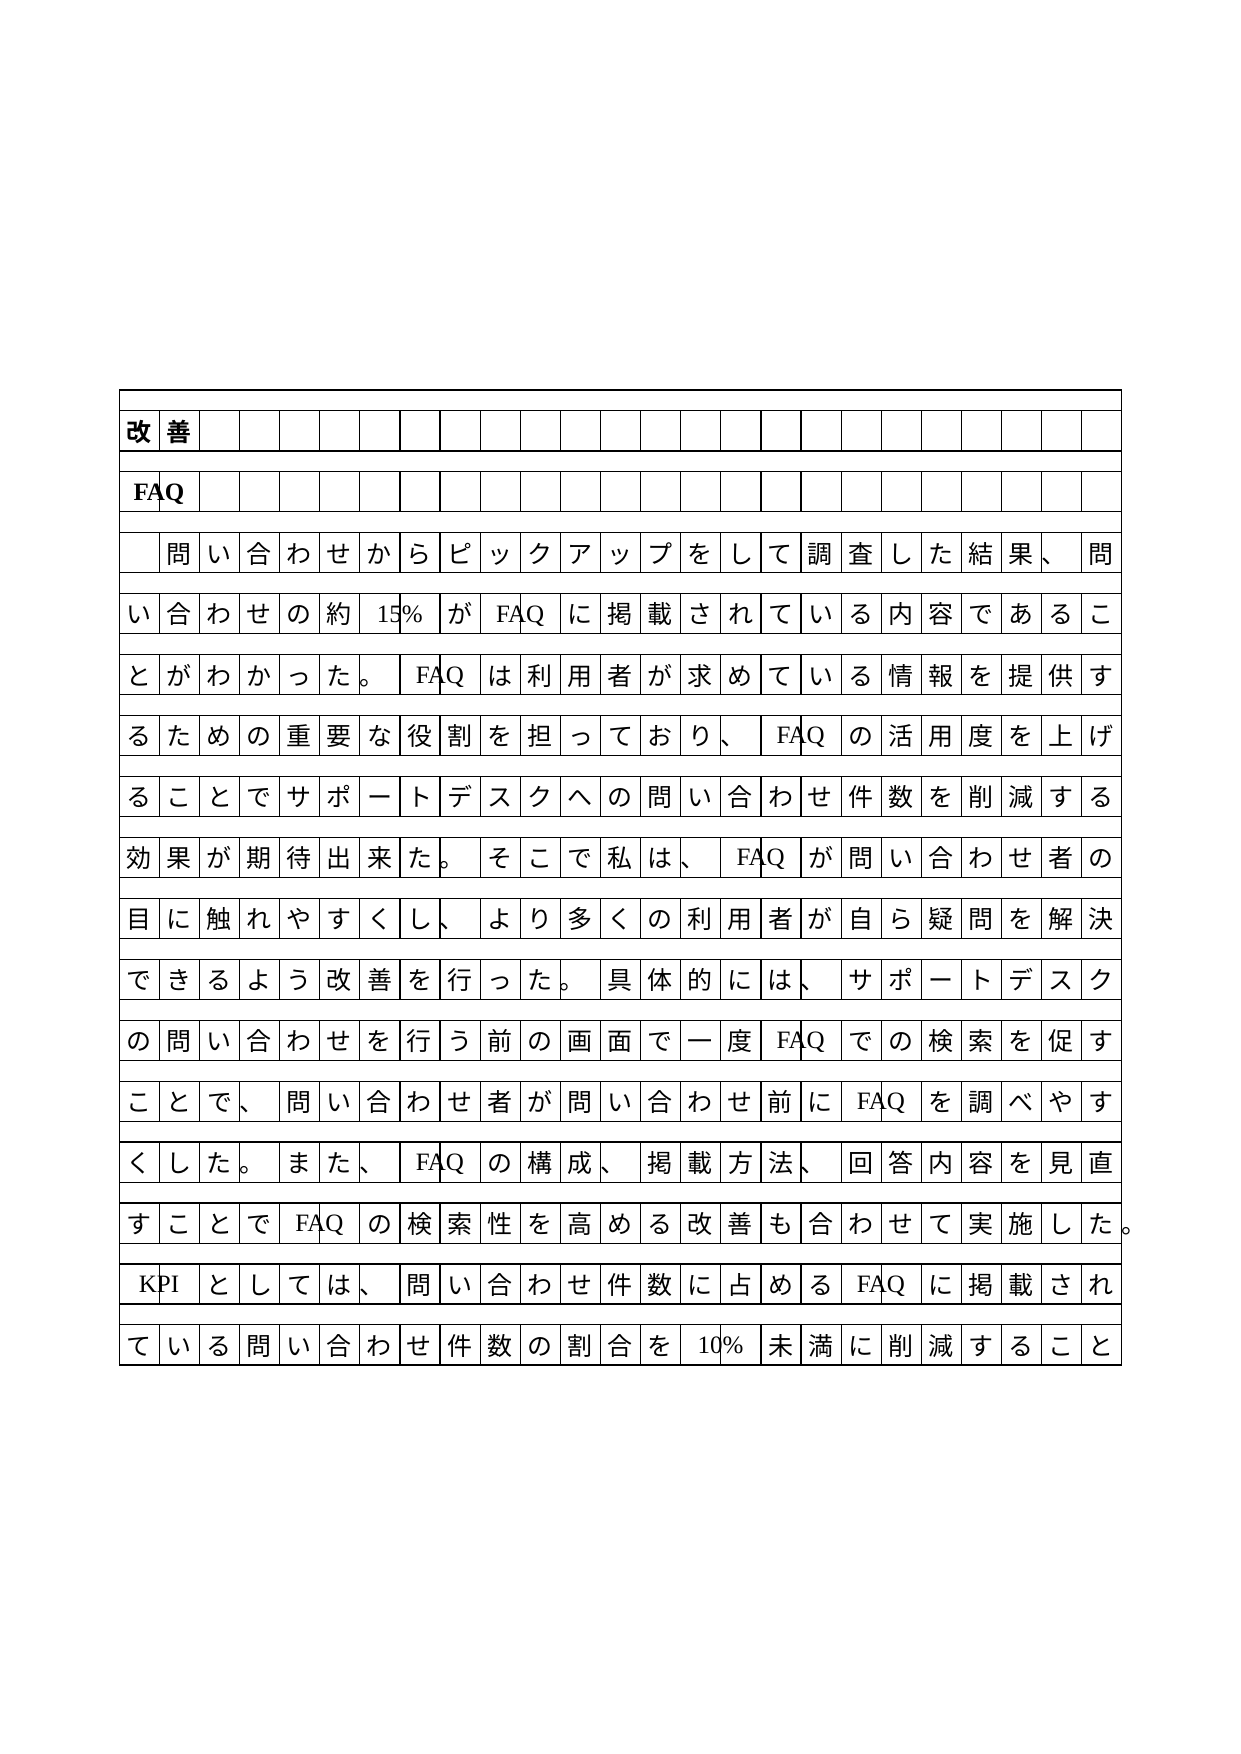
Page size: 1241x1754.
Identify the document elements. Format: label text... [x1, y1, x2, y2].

text FAQ [882, 472, 921, 511]
text 問い合わせからピックアップをして調査した結果、問い合わせの約15%がFAQに掲載されている内容であることがわかった。FAQは利用者が求めている情報を提供するための重要な役割を担っており、FAQの活用度を上げることでサポートデスクへの問い合わせ件数を削減する効果が期待出来た。そこで私は、FAQが問い合わせ者の目に触れやすくし、より多くの利用者が自ら疑問を解決できるよう改善を行った。具体的には、サポートデスクの問い合わせを行う前の画面で一度FAQでの検索を促すことで、問い合わせ者が問い合わせ前にFAQを調べやすくした。また、FAQの構成、掲載方法、回答内容を見直すことでFAQの検索性を高める改善も合わせて実施した。 [120, 1183, 1121, 1202]
text KPIとしては、問い合わせ件数に占めるFAQに掲載されている問い合わせ件数の割合を10%未満に削減することを設定した。 [1042, 1325, 1081, 1364]
text FAQ [842, 472, 881, 511]
text KPIとしては、問い合わせ件数に占めるFAQに掲載されている問い合わせ件数の割合を10%未満に削減することを設定した。 [481, 1265, 520, 1303]
text KPIとしては、問い合わせ件数に占めるFAQに掲載されている問い合わせ件数の割合を10%未満に削減することを設定した。 [401, 1265, 439, 1303]
text KPIとしては、問い合わせ件数に占めるFAQに掲載されている問い合わせ件数の割合を10%未満に削減することを設定した。 [922, 1265, 961, 1303]
text [1082, 411, 1121, 450]
text FAQ [360, 472, 399, 511]
text 問い合わせからピックアップをして調査した結果、問い合わせの約15%がFAQに掲載されている内容であることがわかった。FAQは利用者が求めている情報を提供するための重要な役割を担っており、FAQの活用度を上げることでサポートデスクへの問い合わせ件数を削減する効果が期待出来た。そこで私は、FAQが問い合わせ者の目に触れやすくし、より多くの利用者が自ら疑問を解決できるよう改善を行った。具体的には、サポートデスクの問い合わせを行う前の画面で一度FAQでの検索を促すことで、問い合わせ者が問い合わせ前にFAQを調べやすくした。また、FAQの構成、掲載方法、回答内容を見直すことでFAQの検索性を高める改善も合わせて実施した。 [120, 1122, 1121, 1141]
text FAQ [521, 472, 560, 511]
text KPIとしては、問い合わせ件数に占めるFAQに掲載されている問い合わせ件数の割合を10%未満に削減することを設定した。 [681, 1265, 720, 1303]
text KPIとしては、問い合わせ件数に占めるFAQに掲載されている問い合わせ件数の割合を10%未満に削減することを設定した。 [641, 1265, 680, 1303]
text KPIとしては、問い合わせ件数に占めるFAQに掲載されている問い合わせ件数の割合を10%未満に削減することを設定した。 [762, 1265, 800, 1303]
text FAQ [320, 472, 359, 511]
text FAQ [1042, 472, 1081, 511]
text KPIとしては、問い合わせ件数に占めるFAQに掲載されている問い合わせ件数の割合を10%未満に削減することを設定した。 [200, 1325, 239, 1364]
text [802, 411, 841, 450]
text KPIとしては、問い合わせ件数に占めるFAQに掲載されている問い合わせ件数の割合を10%未満に削減することを設定した。 [962, 1265, 1001, 1303]
text [481, 411, 520, 450]
text [561, 411, 600, 450]
text 問い合わせからピックアップをして調査した結果、問い合わせの約15%がFAQに掲載されている内容であることがわかった。FAQは利用者が求めている情報を提供するための重要な役割を担っており、FAQの活用度を上げることでサポートデスクへの問い合わせ件数を削減する効果が期待出来た。そこで私は、FAQが問い合わせ者の目に触れやすくし、より多くの利用者が自ら疑問を解決できるよう改善を行った。具体的には、サポートデスクの問い合わせを行う前の画面で一度FAQでの検索を促すことで、問い合わせ者が問い合わせ前にFAQを調べやすくした。また、FAQの構成、掲載方法、回答内容を見直すことでFAQの検索性を高める改善も合わせて実施した。 [120, 573, 1121, 593]
text [922, 411, 961, 450]
text 改 [120, 411, 159, 450]
text KPIとしては、問い合わせ件数に占めるFAQに掲載されている問い合わせ件数の割合を10%未満に削減することを設定した。 [401, 1325, 439, 1364]
text KPIとしては、問い合わせ件数に占めるFAQに掲載されている問い合わせ件数の割合を10%未満に削減することを設定した。 [320, 1325, 359, 1364]
text KPIとしては、問い合わせ件数に占めるFAQに掲載されている問い合わせ件数の割合を10%未満に削減することを設定した。 [882, 1265, 921, 1303]
text KPIとしては、問い合わせ件数に占めるFAQに掲載されている問い合わせ件数の割合を10%未満に削減することを設定した。 [601, 1265, 640, 1303]
text FAQ [1002, 472, 1041, 511]
text KPIとしては、問い合わせ件数に占めるFAQに掲載されている問い合わせ件数の割合を10%未満に削減することを設定した。 [681, 1325, 720, 1364]
text KPIとしては、問い合わせ件数に占めるFAQに掲載されている問い合わせ件数の割合を10%未満に削減することを設定した。 [280, 1325, 319, 1364]
text [962, 411, 1001, 450]
text KPIとしては、問い合わせ件数に占めるFAQに掲載されている問い合わせ件数の割合を10%未満に削減することを設定した。 [320, 1265, 359, 1303]
text [1042, 411, 1081, 450]
text KPIとしては、問い合わせ件数に占めるFAQに掲載されている問い合わせ件数の割合を10%未満に削減することを設定した。 [641, 1325, 680, 1364]
text KPIとしては、問い合わせ件数に占めるFAQに掲載されている問い合わせ件数の割合を10%未満に削減することを設定した。 [120, 1325, 159, 1364]
text [882, 411, 921, 450]
text FAQ [762, 472, 800, 511]
text 問い合わせからピックアップをして調査した結果、問い合わせの約15%がFAQに掲載されている内容であることがわかった。FAQは利用者が求めている情報を提供するための重要な役割を担っており、FAQの活用度を上げることでサポートデスクへの問い合わせ件数を削減する効果が期待出来た。そこで私は、FAQが問い合わせ者の目に触れやすくし、より多くの利用者が自ら疑問を解決できるよう改善を行った。具体的には、サポートデスクの問い合わせを行う前の画面で一度FAQでの検索を促すことで、問い合わせ者が問い合わせ前にFAQを調べやすくした。また、FAQの構成、掲載方法、回答内容を見直すことでFAQの検索性を高める改善も合わせて実施した。 [120, 939, 1121, 959]
text KPIとしては、問い合わせ件数に占めるFAQに掲載されている問い合わせ件数の割合を10%未満に削減することを設定した。 [120, 1244, 1121, 1263]
text KPIとしては、問い合わせ件数に占めるFAQに掲載されている問い合わせ件数の割合を10%未満に削減することを設定した。 [521, 1265, 560, 1303]
text 問い合わせからピックアップをして調査した結果、問い合わせの約15%がFAQに掲載されている内容であることがわかった。FAQは利用者が求めている情報を提供するための重要な役割を担っており、FAQの活用度を上げることでサポートデスクへの問い合わせ件数を削減する効果が期待出来た。そこで私は、FAQが問い合わせ者の目に触れやすくし、より多くの利用者が自ら疑問を解決できるよう改善を行った。具体的には、サポートデスクの問い合わせを行う前の画面で一度FAQでの検索を促すことで、問い合わせ者が問い合わせ前にFAQを調べやすくした。また、FAQの構成、掲載方法、回答内容を見直すことでFAQの検索性を高める改善も合わせて実施した。 [120, 756, 1121, 776]
text KPIとしては、問い合わせ件数に占めるFAQに掲載されている問い合わせ件数の割合を10%未満に削減することを設定した。 [120, 1265, 159, 1303]
text FAQ [160, 472, 199, 511]
text FAQ [441, 472, 480, 511]
text [240, 411, 279, 450]
text [681, 411, 720, 450]
text 問い合わせからピックアップをして調査した結果、問い合わせの約15%がFAQに掲載されている内容であることがわかった。FAQは利用者が求めている情報を提供するための重要な役割を担っており、FAQの活用度を上げることでサポートデスクへの問い合わせ件数を削減する効果が期待出来た。そこで私は、FAQが問い合わせ者の目に触れやすくし、より多くの利用者が自ら疑問を解決できるよう改善を行った。具体的には、サポートデスクの問い合わせを行う前の画面で一度FAQでの検索を促すことで、問い合わせ者が問い合わせ前にFAQを調べやすくした。また、FAQの構成、掲載方法、回答内容を見直すことでFAQの検索性を高める改善も合わせて実施した。 [120, 512, 1121, 532]
text KPIとしては、問い合わせ件数に占めるFAQに掲載されている問い合わせ件数の割合を10%未満に削減することを設定した。 [441, 1265, 480, 1303]
text 問い合わせからピックアップをして調査した結果、問い合わせの約15%がFAQに掲載されている内容であることがわかった。FAQは利用者が求めている情報を提供するための重要な役割を担っており、FAQの活用度を上げることでサポートデスクへの問い合わせ件数を削減する効果が期待出来た。そこで私は、FAQが問い合わせ者の目に触れやすくし、より多くの利用者が自ら疑問を解決できるよう改善を行った。具体的には、サポートデスクの問い合わせを行う前の画面で一度FAQでの検索を促すことで、問い合わせ者が問い合わせ前にFAQを調べやすくした。また、FAQの構成、掲載方法、回答内容を見直すことでFAQの検索性を高める改善も合わせて実施した。 [120, 878, 1121, 898]
text FAQ [200, 472, 239, 511]
text KPIとしては、問い合わせ件数に占めるFAQに掲載されている問い合わせ件数の割合を10%未満に削減することを設定した。 [1082, 1325, 1121, 1364]
text KPIとしては、問い合わせ件数に占めるFAQに掲載されている問い合わせ件数の割合を10%未満に削減することを設定した。 [240, 1265, 279, 1303]
text KPIとしては、問い合わせ件数に占めるFAQに掲載されている問い合わせ件数の割合を10%未満に削減することを設定した。 [280, 1265, 319, 1303]
text KPIとしては、問い合わせ件数に占めるFAQに掲載されている問い合わせ件数の割合を10%未満に削減することを設定した。 [721, 1265, 760, 1303]
text KPIとしては、問い合わせ件数に占めるFAQに掲載されている問い合わせ件数の割合を10%未満に削減することを設定した。 [160, 1265, 199, 1303]
text 問い合わせからピックアップをして調査した結果、問い合わせの約15%がFAQに掲載されている内容であることがわかった。FAQは利用者が求めている情報を提供するための重要な役割を担っており、FAQの活用度を上げることでサポートデスクへの問い合わせ件数を削減する効果が期待出来た。そこで私は、FAQが問い合わせ者の目に触れやすくし、より多くの利用者が自ら疑問を解決できるよう改善を行った。具体的には、サポートデスクの問い合わせを行う前の画面で一度FAQでの検索を促すことで、問い合わせ者が問い合わせ前にFAQを調べやすくした。また、FAQの構成、掲載方法、回答内容を見直すことでFAQの検索性を高める改善も合わせて実施した。 [120, 634, 1121, 654]
text KPIとしては、問い合わせ件数に占めるFAQに掲載されている問い合わせ件数の割合を10%未満に削減することを設定した。 [842, 1265, 881, 1303]
text KPIとしては、問い合わせ件数に占めるFAQに掲載されている問い合わせ件数の割合を10%未満に削減することを設定した。 [802, 1265, 841, 1303]
text [762, 411, 800, 450]
text FAQ [120, 452, 1121, 471]
text [200, 411, 239, 450]
text KPIとしては、問い合わせ件数に占めるFAQに掲載されている問い合わせ件数の割合を10%未満に削減することを設定した。 [481, 1325, 520, 1364]
text KPIとしては、問い合わせ件数に占めるFAQに掲載されている問い合わせ件数の割合を10%未満に削減することを設定した。 [561, 1265, 600, 1303]
text 問い合わせからピックアップをして調査した結果、問い合わせの約15%がFAQに掲載されている内容であることがわかった。FAQは利用者が求めている情報を提供するための重要な役割を担っており、FAQの活用度を上げることでサポートデスクへの問い合わせ件数を削減する効果が期待出来た。そこで私は、FAQが問い合わせ者の目に触れやすくし、より多くの利用者が自ら疑問を解決できるよう改善を行った。具体的には、サポートデスクの問い合わせを行う前の画面で一度FAQでの検索を促すことで、問い合わせ者が問い合わせ前にFAQを調べやすくした。また、FAQの構成、掲載方法、回答内容を見直すことでFAQの検索性を高める改善も合わせて実施した。 [120, 1000, 1121, 1020]
text [842, 411, 881, 450]
text KPIとしては、問い合わせ件数に占めるFAQに掲載されている問い合わせ件数の割合を10%未満に削減することを設定した。 [441, 1325, 480, 1364]
text [521, 411, 560, 450]
text KPIとしては、問い合わせ件数に占めるFAQに掲載されている問い合わせ件数の割合を10%未満に削減することを設定した。 [240, 1325, 279, 1364]
text KPIとしては、問い合わせ件数に占めるFAQに掲載されている問い合わせ件数の割合を10%未満に削減することを設定した。 [721, 1325, 760, 1364]
text [280, 411, 319, 450]
text FAQ [962, 472, 1001, 511]
text 問い合わせからピックアップをして調査した結果、問い合わせの約15%がFAQに掲載されている内容であることがわかった。FAQは利用者が求めている情報を提供するための重要な役割を担っており、FAQの活用度を上げることでサポートデスクへの問い合わせ件数を削減する効果が期待出来た。そこで私は、FAQが問い合わせ者の目に触れやすくし、より多くの利用者が自ら疑問を解決できるよう改善を行った。具体的には、サポートデスクの問い合わせを行う前の画面で一度FAQでの検索を促すことで、問い合わせ者が問い合わせ前にFAQを調べやすくした。また、FAQの構成、掲載方法、回答内容を見直すことでFAQの検索性を高める改善も合わせて実施した。 [120, 695, 1121, 715]
text FAQ [1082, 472, 1121, 511]
text FAQ [561, 472, 600, 511]
text KPIとしては、問い合わせ件数に占めるFAQに掲載されている問い合わせ件数の割合を10%未満に削減することを設定した。 [922, 1325, 961, 1364]
text FAQ [802, 472, 841, 511]
text 問い合わせからピックアップをして調査した結果、問い合わせの約15%がFAQに掲載されている内容であることがわかった。FAQは利用者が求めている情報を提供するための重要な役割を担っており、FAQの活用度を上げることでサポートデスクへの問い合わせ件数を削減する効果が期待出来た。そこで私は、FAQが問い合わせ者の目に触れやすくし、より多くの利用者が自ら疑問を解決できるよう改善を行った。具体的には、サポートデスクの問い合わせを行う前の画面で一度FAQでの検索を促すことで、問い合わせ者が問い合わせ前にFAQを調べやすくした。また、FAQの構成、掲載方法、回答内容を見直すことでFAQの検索性を高める改善も合わせて実施した。 [120, 817, 1121, 837]
text [441, 411, 480, 450]
text KPIとしては、問い合わせ件数に占めるFAQに掲載されている問い合わせ件数の割合を10%未満に削減することを設定した。 [601, 1325, 640, 1364]
text KPIとしては、問い合わせ件数に占めるFAQに掲載されている問い合わせ件数の割合を10%未満に削減することを設定した。 [120, 1305, 1121, 1324]
text KPIとしては、問い合わせ件数に占めるFAQに掲載されている問い合わせ件数の割合を10%未満に削減することを設定した。 [842, 1325, 881, 1364]
text FAQ [120, 472, 159, 511]
text KPIとしては、問い合わせ件数に占めるFAQに掲載されている問い合わせ件数の割合を10%未満に削減することを設定した。 [360, 1325, 399, 1364]
text [601, 411, 640, 450]
text FAQ [641, 472, 680, 511]
text [320, 411, 359, 450]
text 善 [160, 411, 199, 450]
text [360, 411, 399, 450]
text KPIとしては、問い合わせ件数に占めるFAQに掲載されている問い合わせ件数の割合を10%未満に削減することを設定した。 [802, 1325, 841, 1364]
text KPIとしては、問い合わせ件数に占めるFAQに掲載されている問い合わせ件数の割合を10%未満に削減することを設定した。 [1082, 1265, 1121, 1303]
text KPIとしては、問い合わせ件数に占めるFAQに掲載されている問い合わせ件数の割合を10%未満に削減することを設定した。 [1002, 1265, 1041, 1303]
text [641, 411, 680, 450]
text FAQ [681, 472, 720, 511]
text KPIとしては、問い合わせ件数に占めるFAQに掲載されている問い合わせ件数の割合を10%未満に削減することを設定した。 [962, 1325, 1001, 1364]
text KPIとしては、問い合わせ件数に占めるFAQに掲載されている問い合わせ件数の割合を10%未満に削減することを設定した。 [160, 1325, 199, 1364]
text KPIとしては、問い合わせ件数に占めるFAQに掲載されている問い合わせ件数の割合を10%未満に削減することを設定した。 [561, 1325, 600, 1364]
text KPIとしては、問い合わせ件数に占めるFAQに掲載されている問い合わせ件数の割合を10%未満に削減することを設定した。 [762, 1325, 800, 1364]
text [120, 391, 1121, 410]
text FAQ [401, 472, 439, 511]
text [721, 411, 760, 450]
text 問い合わせからピックアップをして調査した結果、問い合わせの約15%がFAQに掲載されている内容であることがわかった。FAQは利用者が求めている情報を提供するための重要な役割を担っており、FAQの活用度を上げることでサポートデスクへの問い合わせ件数を削減する効果が期待出来た。そこで私は、FAQが問い合わせ者の目に触れやすくし、より多くの利用者が自ら疑問を解決できるよう改善を行った。具体的には、サポートデスクの問い合わせを行う前の画面で一度FAQでの検索を促すことで、問い合わせ者が問い合わせ前にFAQを調べやすくした。また、FAQの構成、掲載方法、回答内容を見直すことでFAQの検索性を高める改善も合わせて実施した。 [120, 1061, 1121, 1081]
text [1002, 411, 1041, 450]
text KPIとしては、問い合わせ件数に占めるFAQに掲載されている問い合わせ件数の割合を10%未満に削減することを設定した。 [200, 1265, 239, 1303]
text KPIとしては、問い合わせ件数に占めるFAQに掲載されている問い合わせ件数の割合を10%未満に削減することを設定した。 [1002, 1325, 1041, 1364]
text [401, 411, 439, 450]
text FAQ [280, 472, 319, 511]
text KPIとしては、問い合わせ件数に占めるFAQに掲載されている問い合わせ件数の割合を10%未満に削減することを設定した。 [882, 1325, 921, 1364]
text KPIとしては、問い合わせ件数に占めるFAQに掲載されている問い合わせ件数の割合を10%未満に削減することを設定した。 [360, 1265, 399, 1303]
text FAQ [601, 472, 640, 511]
text KPIとしては、問い合わせ件数に占めるFAQに掲載されている問い合わせ件数の割合を10%未満に削減することを設定した。 [521, 1325, 560, 1364]
text FAQ [481, 472, 520, 511]
text KPIとしては、問い合わせ件数に占めるFAQに掲載されている問い合わせ件数の割合を10%未満に削減することを設定した。 [1042, 1265, 1081, 1303]
text FAQ [240, 472, 279, 511]
text FAQ [721, 472, 760, 511]
text FAQ [922, 472, 961, 511]
